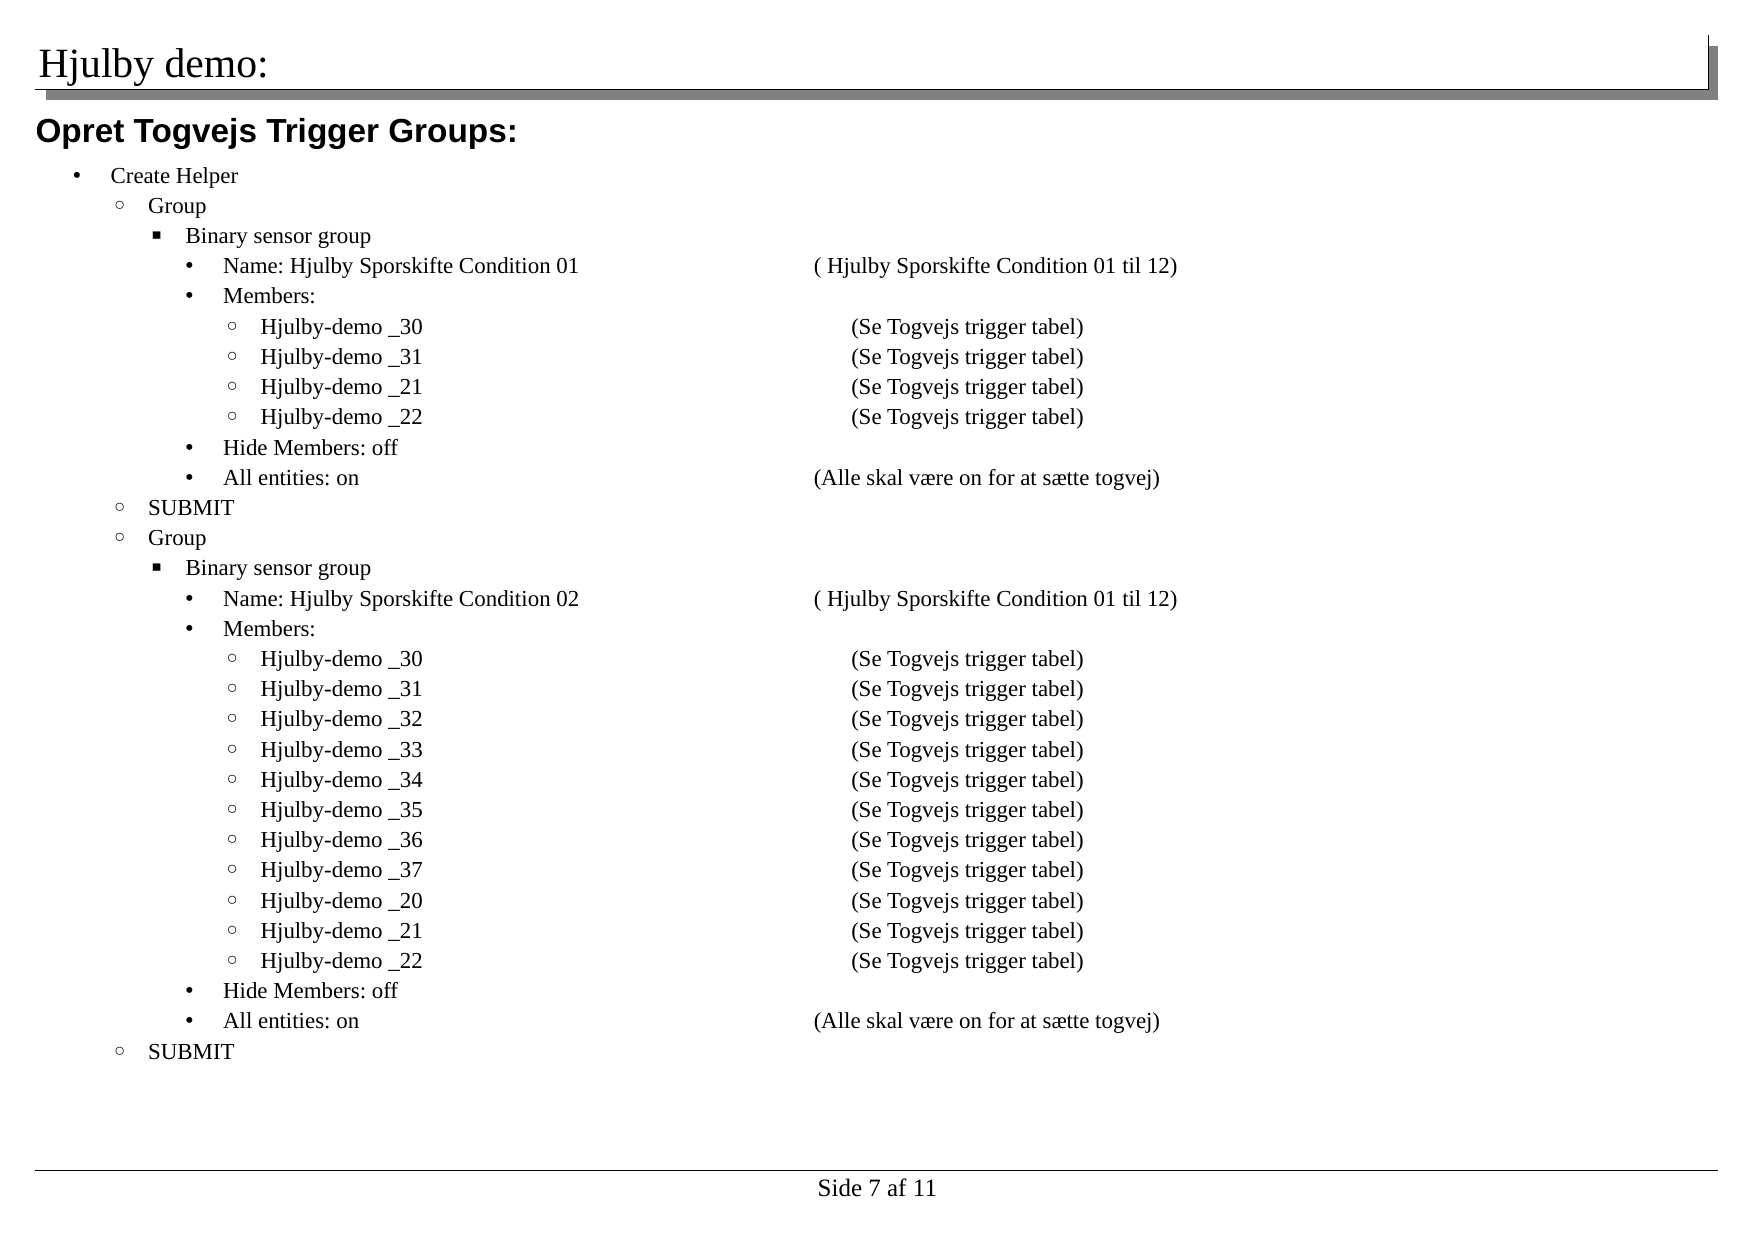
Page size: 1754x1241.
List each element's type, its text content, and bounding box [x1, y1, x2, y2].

list Members: [185, 615, 1718, 641]
list Hide Members: off [185, 977, 1718, 1004]
list Hjulby-demo _32 (Se Togvejs trigger tabel) [223, 706, 1718, 732]
list Hjulby-demo _21 (Se Togvejs trigger tabel) [223, 373, 1718, 399]
list Hjulby-demo _30 (Se Togvejs trigger tabel) [223, 313, 1718, 339]
list Hjulby-demo _22 (Se Togvejs trigger tabel) [223, 947, 1718, 973]
list Hjulby-demo _34 (Se Togvejs trigger tabel) [223, 766, 1718, 792]
list Binary sensor group [148, 554, 1718, 581]
list Hjulby-demo _33 (Se Togvejs trigger tabel) [223, 736, 1718, 762]
list Hjulby-demo _35 (Se Togvejs trigger tabel) [223, 796, 1718, 822]
list SUBMIT [110, 494, 1718, 520]
list Hjulby-demo _31 (Se Togvejs trigger tabel) [223, 343, 1718, 369]
list Hide Members: off [185, 434, 1718, 460]
list SUBMIT [110, 1038, 1718, 1064]
list Name: Hjulby Sporskifte Condition 01 ( Hjulby Sporskifte Condition 01 til 12) [185, 252, 1718, 279]
list Hjulby-demo _36 (Se Togvejs trigger tabel) [223, 826, 1718, 853]
list Group [110, 192, 1718, 218]
list Hjulby-demo _22 (Se Togvejs trigger tabel) [223, 403, 1718, 430]
list All entities: on (Alle skal være on for at sætte togvej) [185, 464, 1718, 490]
list Hjulby-demo _31 (Se Togvejs trigger tabel) [223, 675, 1718, 702]
list Group [110, 524, 1718, 551]
list Hjulby-demo _20 (Se Togvejs trigger tabel) [223, 887, 1718, 913]
list Hjulby-demo _21 (Se Togvejs trigger tabel) [223, 917, 1718, 943]
list Hjulby-demo _37 (Se Togvejs trigger tabel) [223, 857, 1718, 883]
list Members: [185, 283, 1718, 309]
subtitle Opret Togvejs Trigger Groups: [35, 111, 1718, 150]
list Binary sensor group [148, 222, 1718, 248]
list Hjulby-demo _30 (Se Togvejs trigger tabel) [223, 645, 1718, 671]
list Name: Hjulby Sporskifte Condition 02 ( Hjulby Sporskifte Condition 01 til 12) [185, 585, 1718, 611]
list Create Helper [73, 162, 1718, 188]
list All entities: on (Alle skal være on for at sætte togvej) [185, 1008, 1718, 1034]
